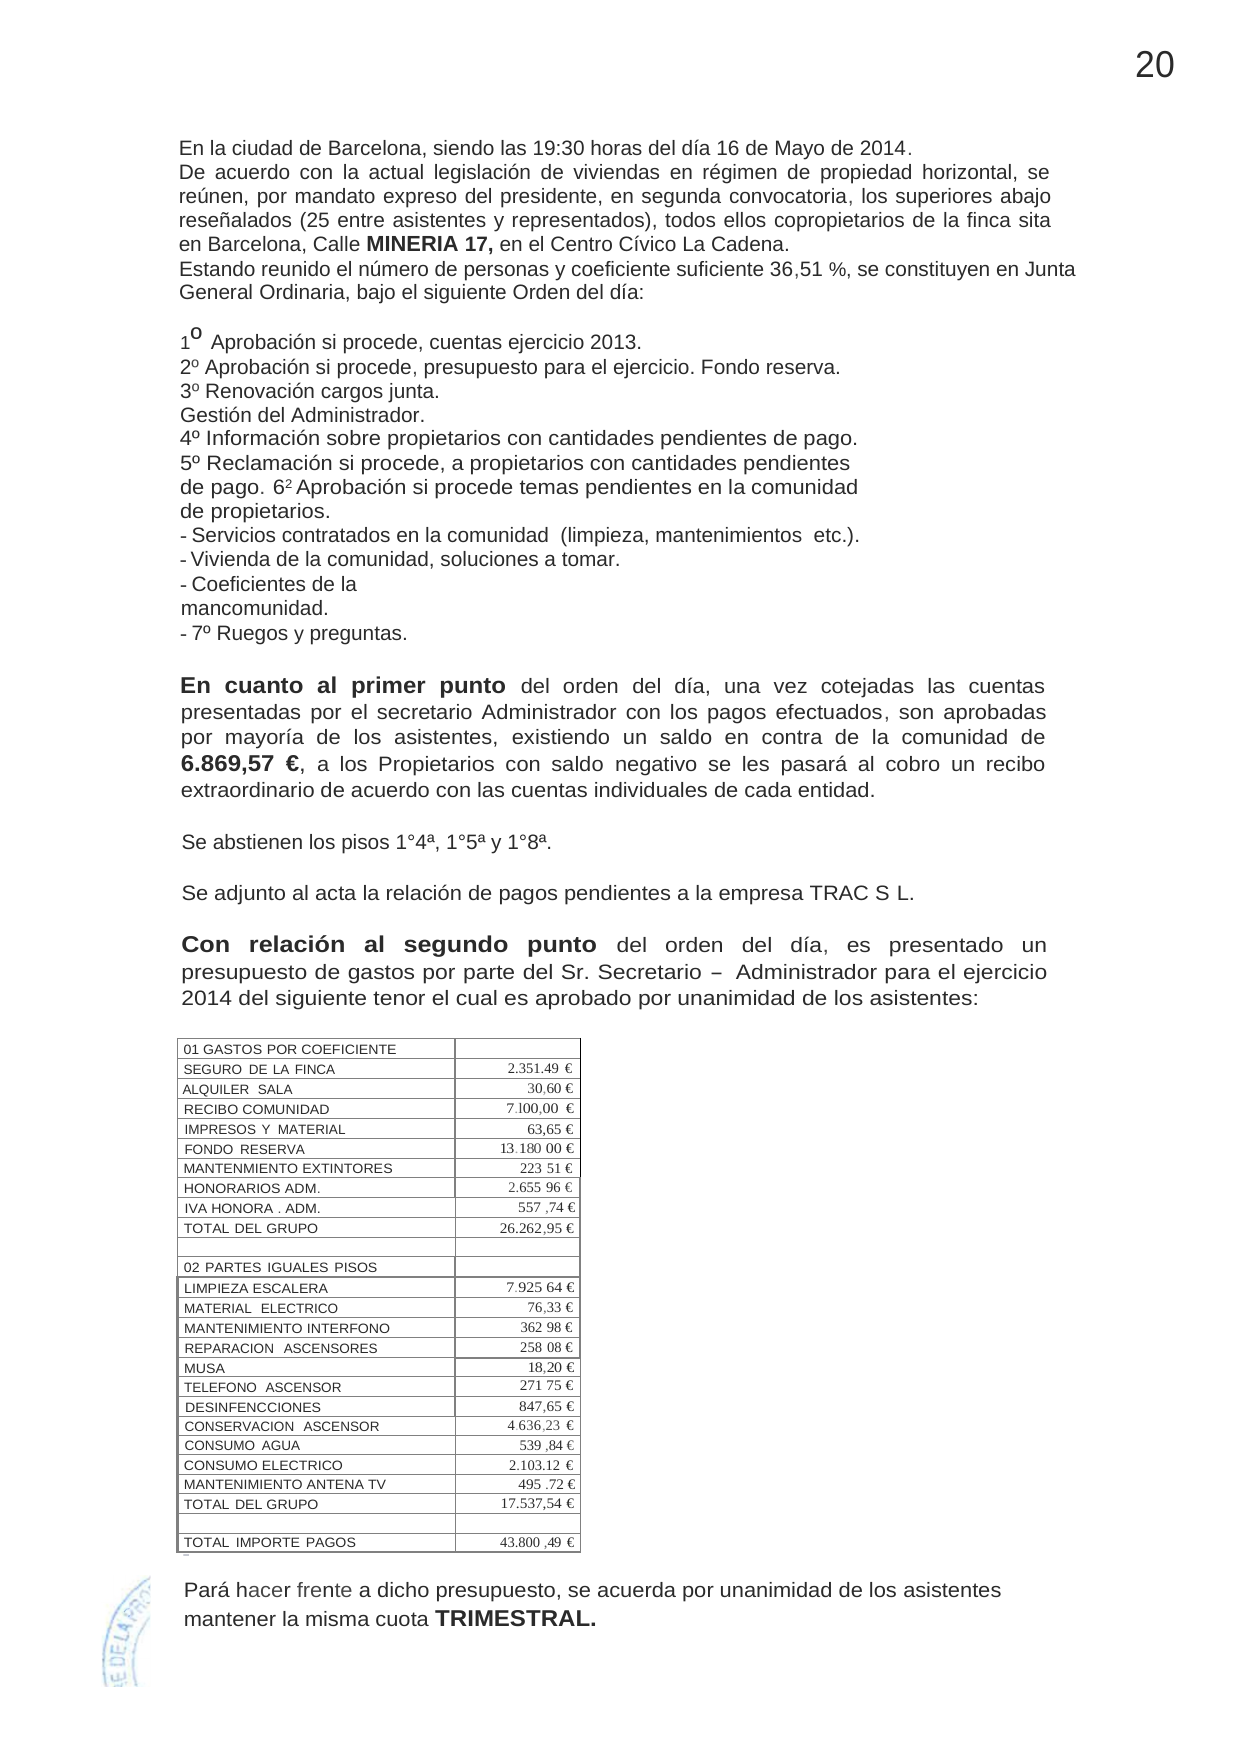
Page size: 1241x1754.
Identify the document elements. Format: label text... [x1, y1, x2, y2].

text Estando reunido el número de personas y coeficiente suficiente 36,51 %, se constituyen en Junta General Ordinaria, bajo el siguiente Orden del día: [179, 258, 1096, 304]
text 2º Aprobación si procede, presupuesto para el ejercicio. Fondo reserva. [179, 356, 1186, 379]
text Pará hacer frente a dicho presupuesto, se acuerda por unanimidad de los asistentes mantener la misma cuota TRIMESTRAL. [183, 1577, 1096, 1631]
table_header 01 GASTOS POR COEFICIENTE [178, 1039, 454, 1058]
table_cell 2.351.49 € [456, 1059, 580, 1078]
table_cell RECIBO COMUNIDAD [178, 1099, 454, 1118]
text 1º Aprobación si procede, cuentas ejercicio 2013. [180, 322, 1186, 356]
table_header [456, 1039, 580, 1058]
table_cell 7.l00,00 € [456, 1099, 580, 1118]
table_cell 495 .72 € [456, 1475, 580, 1493]
table_cell 43.800 ,49 € [456, 1534, 580, 1551]
table_cell 18,20 € [456, 1359, 580, 1376]
table_cell 26.262,95 € [456, 1218, 579, 1237]
table_cell REPARACION ASCENSORES [179, 1338, 454, 1357]
table_cell SEGURO DE LA FINCA [178, 1059, 454, 1078]
table_cell MANTENMIENTO EXTINTORES [178, 1159, 454, 1177]
table_cell 63,65 € [456, 1119, 580, 1138]
table_cell 02 PARTES IGUALES PISOS [178, 1257, 454, 1276]
table_cell 7.925 64 € [456, 1278, 579, 1297]
table_cell CONSERVACION ASCENSOR [179, 1417, 455, 1435]
table_cell FONDO RESERVA [178, 1139, 454, 1158]
table_cell 539 ,84 € [456, 1436, 580, 1454]
text En la ciudad de Barcelona, siendo las 19:30 horas del día 16 de Mayo de 2014. [178, 136, 1186, 159]
table_cell 4.636,23 € [456, 1417, 580, 1435]
table_cell [456, 1514, 580, 1533]
table_cell MUSA [179, 1358, 454, 1376]
table_cell 13.180 00 € [456, 1139, 580, 1158]
table_cell 258 08 € [456, 1338, 579, 1357]
text Se abstienen los pisos 1°4ª, 1°5ª y 1°8ª. [181, 830, 1186, 854]
table_cell 17.537,54 € [456, 1494, 580, 1513]
table_cell DESINFENCCIONES [179, 1397, 454, 1416]
text Con relación al segundo punto del orden del día, es presentado un presupuesto de gastos por parte del Sr. Secretario - Administrador para el ejercicio 2014 del siguiente tenor el cual es aprobado por unanimidad de los asistentes: [181, 931, 1047, 1010]
table_cell HONORARIOS ADM. [178, 1178, 454, 1197]
table_cell 847,65 € [456, 1397, 580, 1416]
table_cell 271 75 € [456, 1377, 580, 1396]
list 7º Ruegos y preguntas. [180, 621, 486, 645]
table_cell CONSUMO ELECTRICO [179, 1455, 455, 1474]
table_cell MATERIAL ELECTRICO [179, 1298, 454, 1317]
table_cell 557 ,74 € [456, 1198, 579, 1217]
table_cell CONSUMO AGUA [179, 1436, 455, 1454]
table_cell 76,33 € [456, 1298, 579, 1317]
table_cell [456, 1238, 579, 1256]
text 3º Renovación cargos junta. Gestión del Administrador. [180, 379, 479, 427]
table_cell 362 98 € [456, 1318, 579, 1337]
table_cell ALQUILER SALA [178, 1079, 454, 1098]
list Coeficientes de la mancomunidad. [180, 572, 486, 620]
table_cell 2.103.12 € [456, 1455, 580, 1474]
table_cell 223 51 € [456, 1159, 580, 1177]
table_cell TELEFONO ASCENSOR [179, 1377, 454, 1396]
table_cell [179, 1514, 455, 1533]
table_cell 2.655 96 € [456, 1178, 579, 1197]
table_cell LIMPIEZA ESCALERA [179, 1278, 454, 1297]
text 4º Información sobre propietarios con cantidades pendientes de pago. [179, 427, 1186, 451]
list Vivienda de la comunidad, soluciones a tomar. [179, 547, 1186, 571]
table_cell TOTAL IMPORTE PAGOS [179, 1534, 455, 1551]
table_cell MANTENIMIENTO INTERFONO [179, 1318, 454, 1337]
text 20 [89, 42, 1174, 85]
text De acuerdo con la actual legislación de viviendas en régimen de propiedad horizontal, se reúnen, por mandato expreso del presidente, en segunda convocatoria, los superiores abajo reseñalados (25 entre asistentes y representados), todos ellos copropietarios de la finca sita en Barcelona, Calle MINERIA 17, en el Centro Cívico La Cadena. [178, 160, 1051, 256]
picture [101, 1575, 151, 1687]
table_cell IVA HONORA . ADM. [178, 1198, 455, 1217]
text En cuanto al primer punto del orden del día, una vez cotejadas las cuentas presentadas por el secretario Administrador con los pagos efectuados, son aprobadas por mayoría de los asistentes, existiendo un saldo en contra de la comunidad de 6.869,57 €, a los Propietarios con saldo negativo se les pasará al cobro un recibo extraordinario de acuerdo con las cuentas individuales de cada entidad. [180, 672, 1046, 802]
table_cell IMPRESOS Y MATERIAL [178, 1119, 454, 1138]
table_cell [178, 1238, 455, 1256]
table_cell TOTAL DEL GRUPO [179, 1494, 455, 1513]
table_cell 30,60 € [456, 1079, 580, 1098]
list Servicios contratados en la comunidad (limpieza, mantenimientos etc.). [180, 523, 1186, 547]
table_cell TOTAL DEL GRUPO [178, 1218, 455, 1237]
text Se adjunto al acta la relación de pagos pendientes a la empresa TRAC S L. [181, 880, 1186, 904]
text 5º Reclamación si procede, a propietarios con cantidades pendientes de pago. 62 Aprobación si procede temas pendientes en la comunidad de propietarios. [180, 451, 868, 523]
table_cell [456, 1257, 579, 1276]
text - [182, 1543, 1186, 1564]
table_cell MANTENIMIENTO ANTENA TV [179, 1475, 455, 1493]
